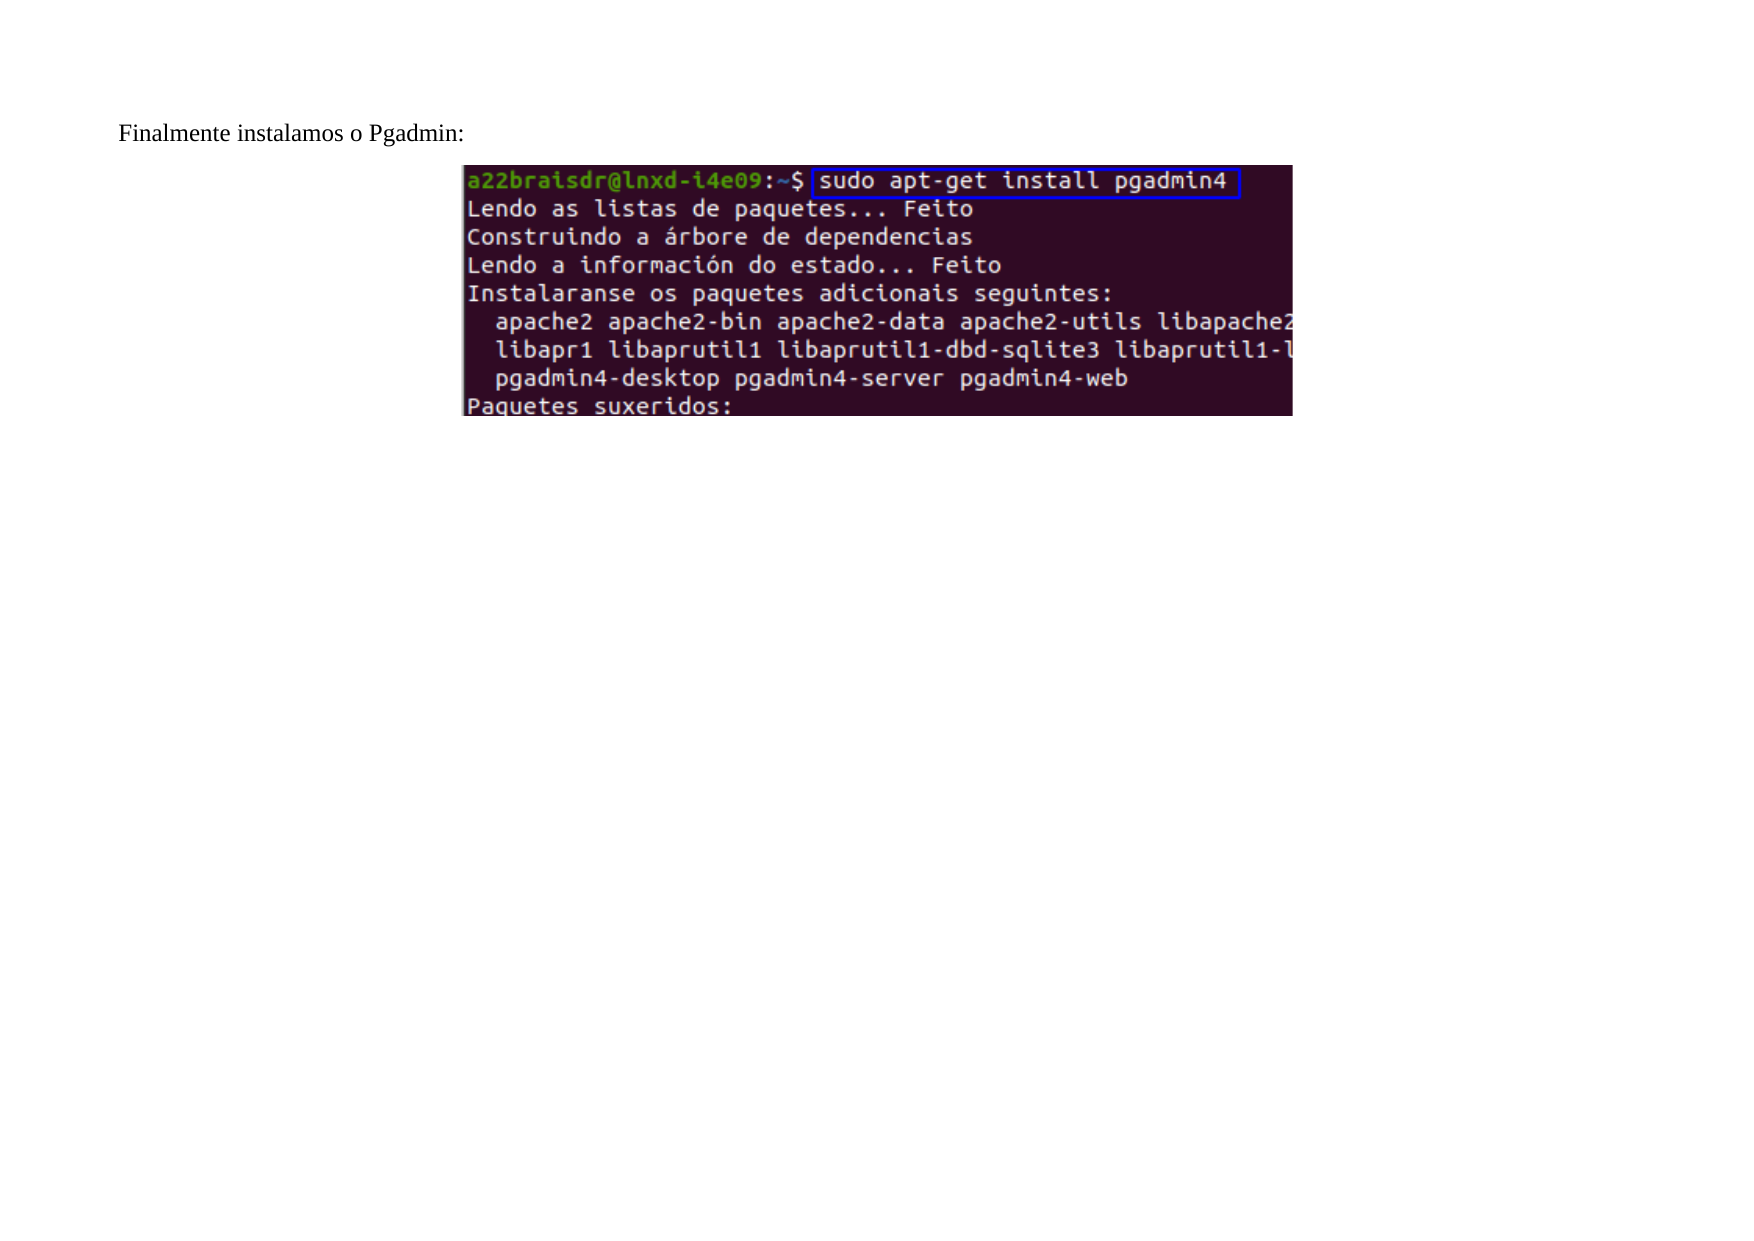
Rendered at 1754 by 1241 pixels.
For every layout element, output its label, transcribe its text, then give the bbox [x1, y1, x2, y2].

picture [461, 165, 1293, 416]
text Finalmente instalamos o Pgadmin: [118, 118, 1636, 147]
